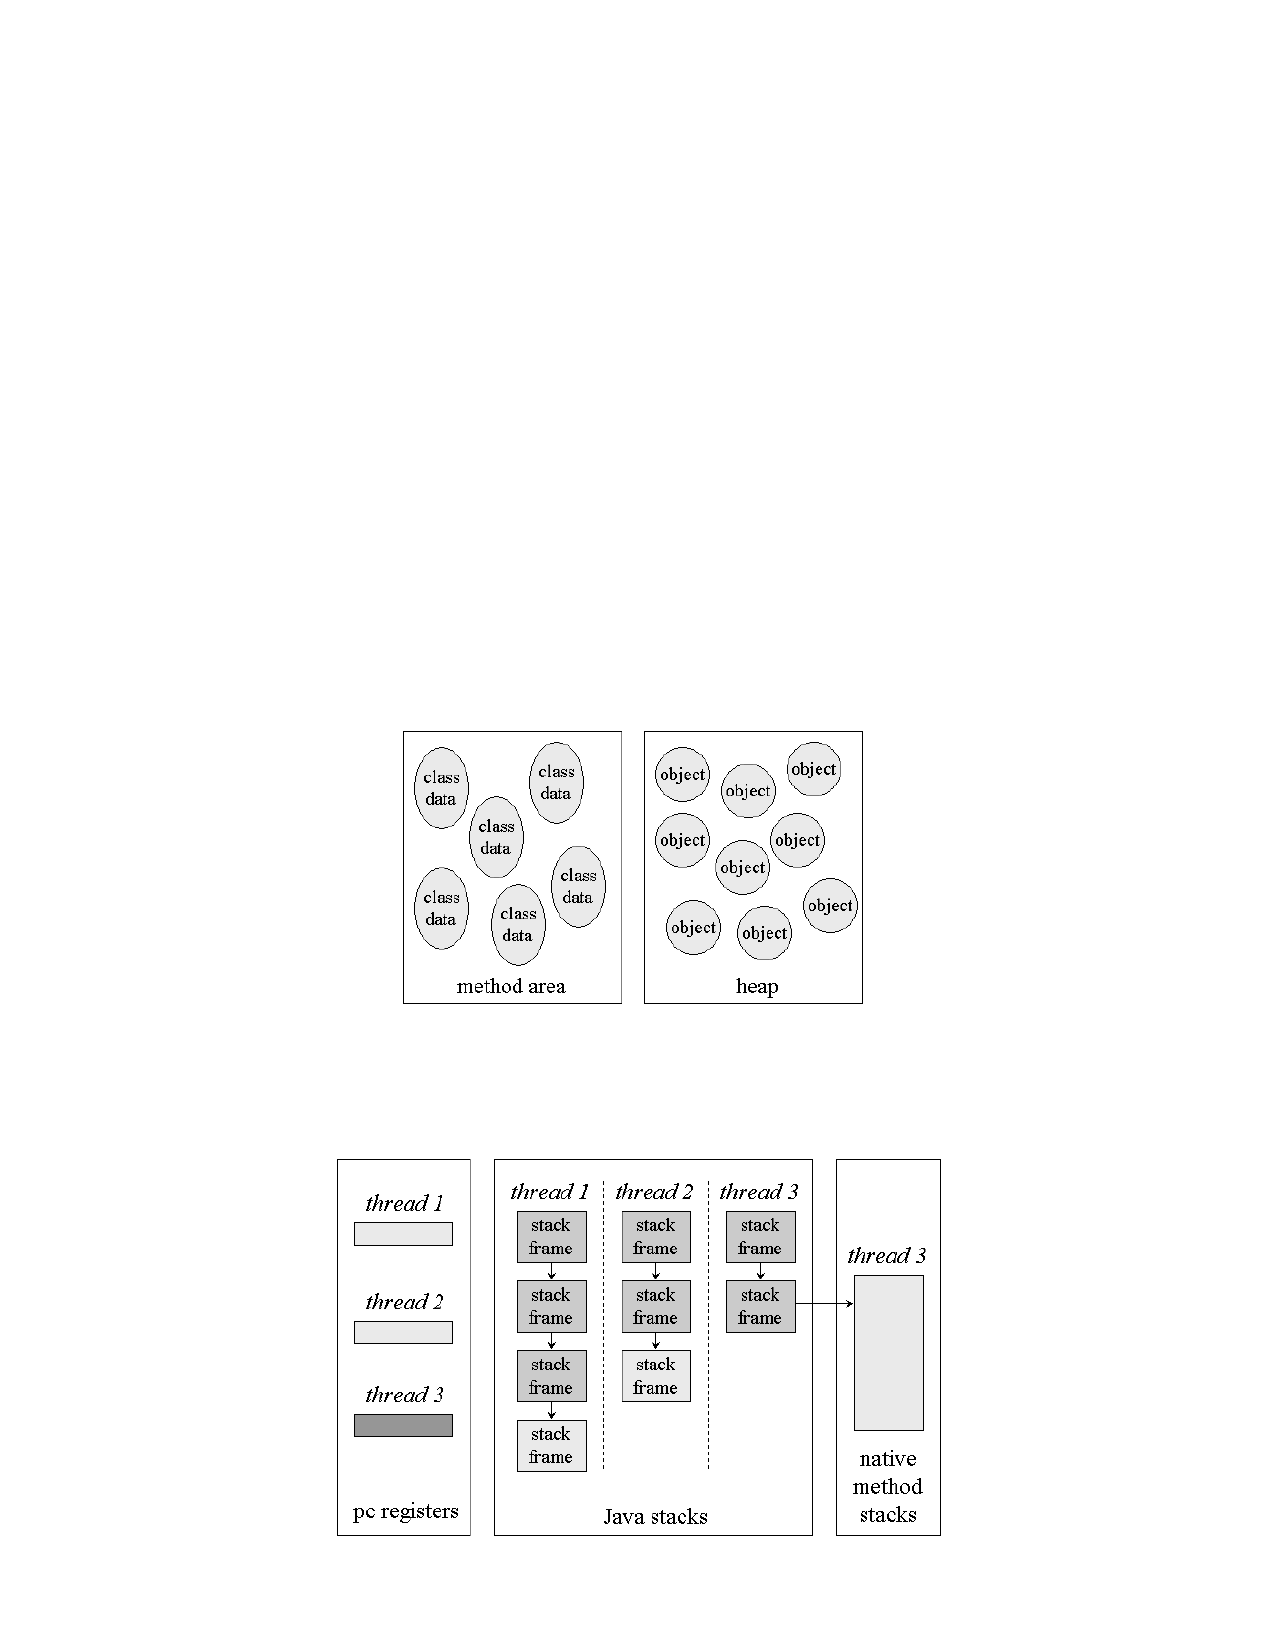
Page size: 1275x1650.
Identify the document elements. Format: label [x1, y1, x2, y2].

picture [289, 642, 985, 1627]
